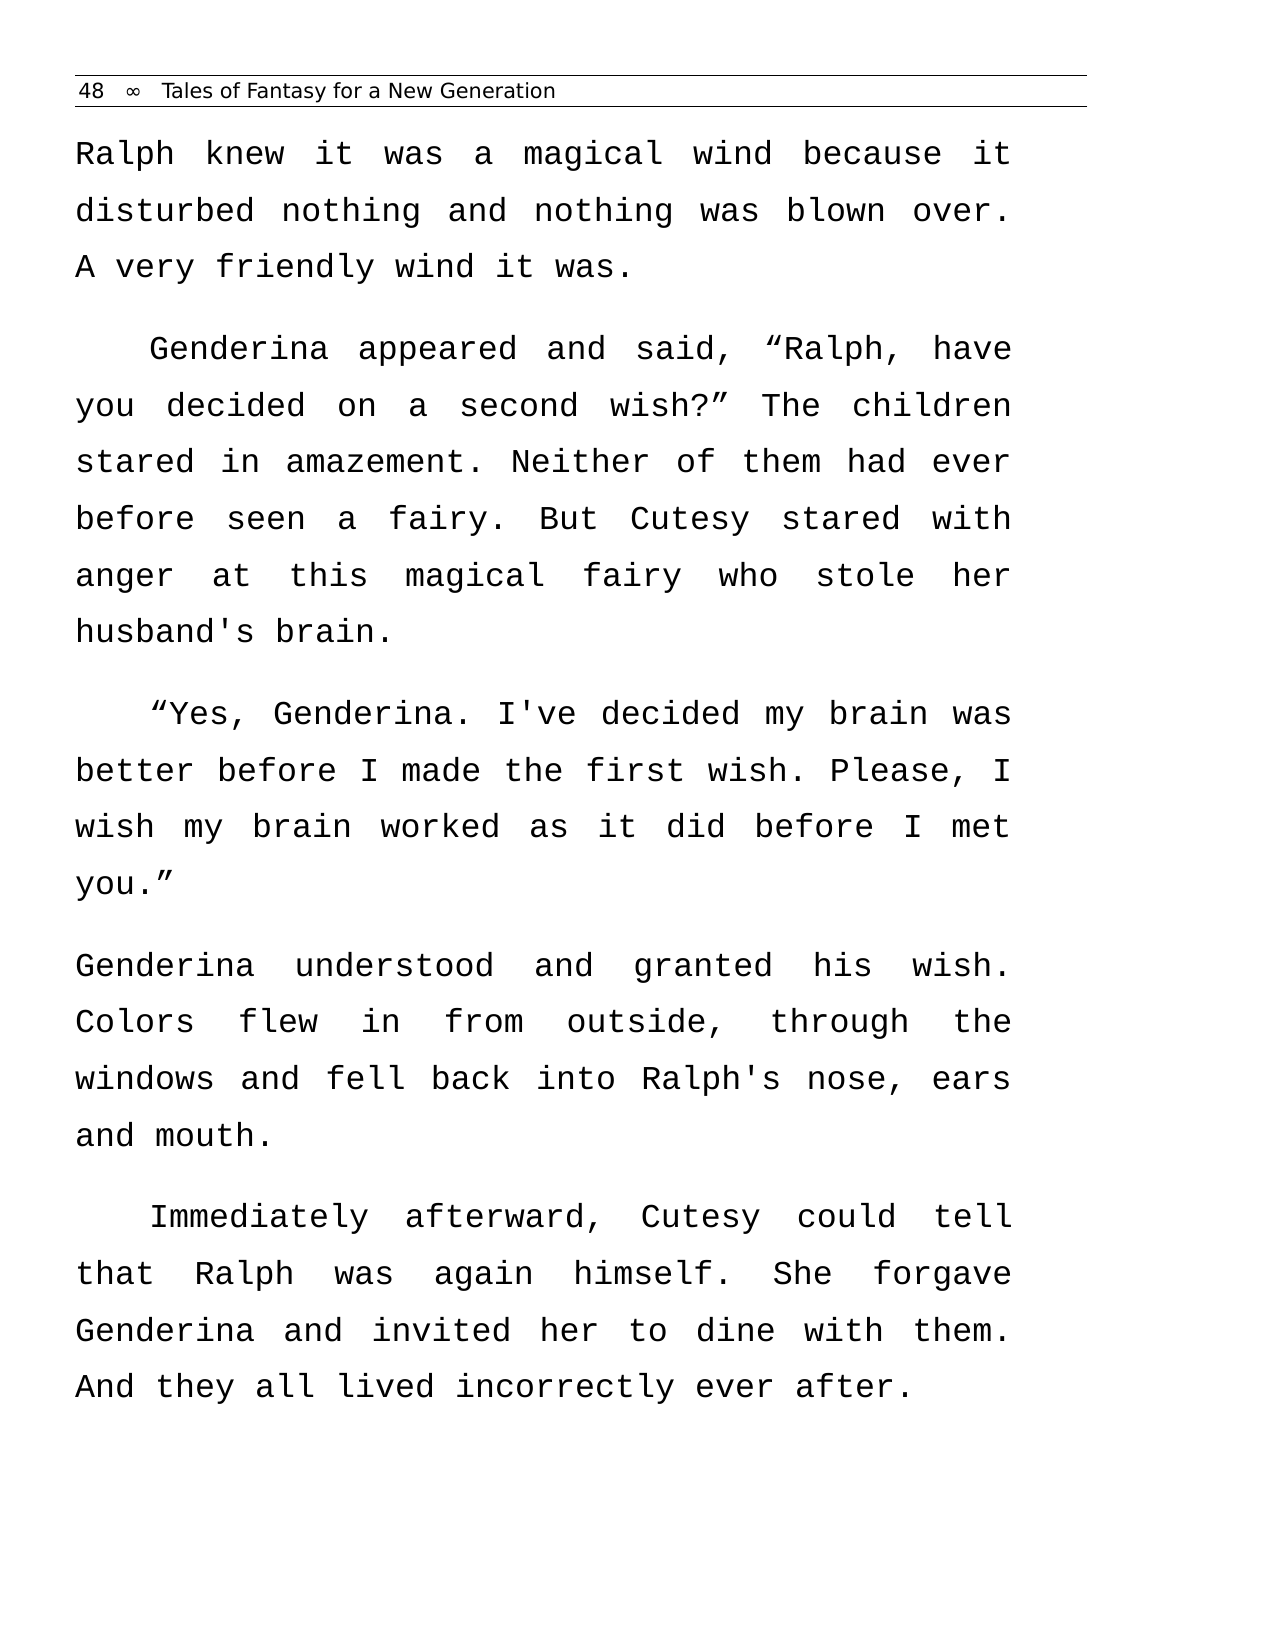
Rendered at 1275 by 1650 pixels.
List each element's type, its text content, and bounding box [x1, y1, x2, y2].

text Ralph knew it was a magical wind because it disturbed nothing and nothing was blown over. A very friendly wind it was. [75, 137, 1012, 288]
text Genderina understood and granted his wish. Colors flew in from outside, through the windows and fell back into Ralph's nose, ears and mouth. [75, 948, 1012, 1156]
text Immediately afterward, Cutesy could tell that Ralph was again himself. She forgave Genderina and invited her to dine with them. And they all lived incorrectly ever after. [75, 1200, 1012, 1408]
text Genderina appeared and said, “Ralph, have you decided on a second wish?” The children stared in amazement. Neither of them had ever before seen a fairy. But Cutesy stared with anger at this magical fairy who stole her husband's brain. [75, 332, 1012, 653]
text “Yes, Genderina. I've decided my brain was better before I made the first wish. Please, I wish my brain worked as it did before I met you.” [75, 697, 1012, 904]
